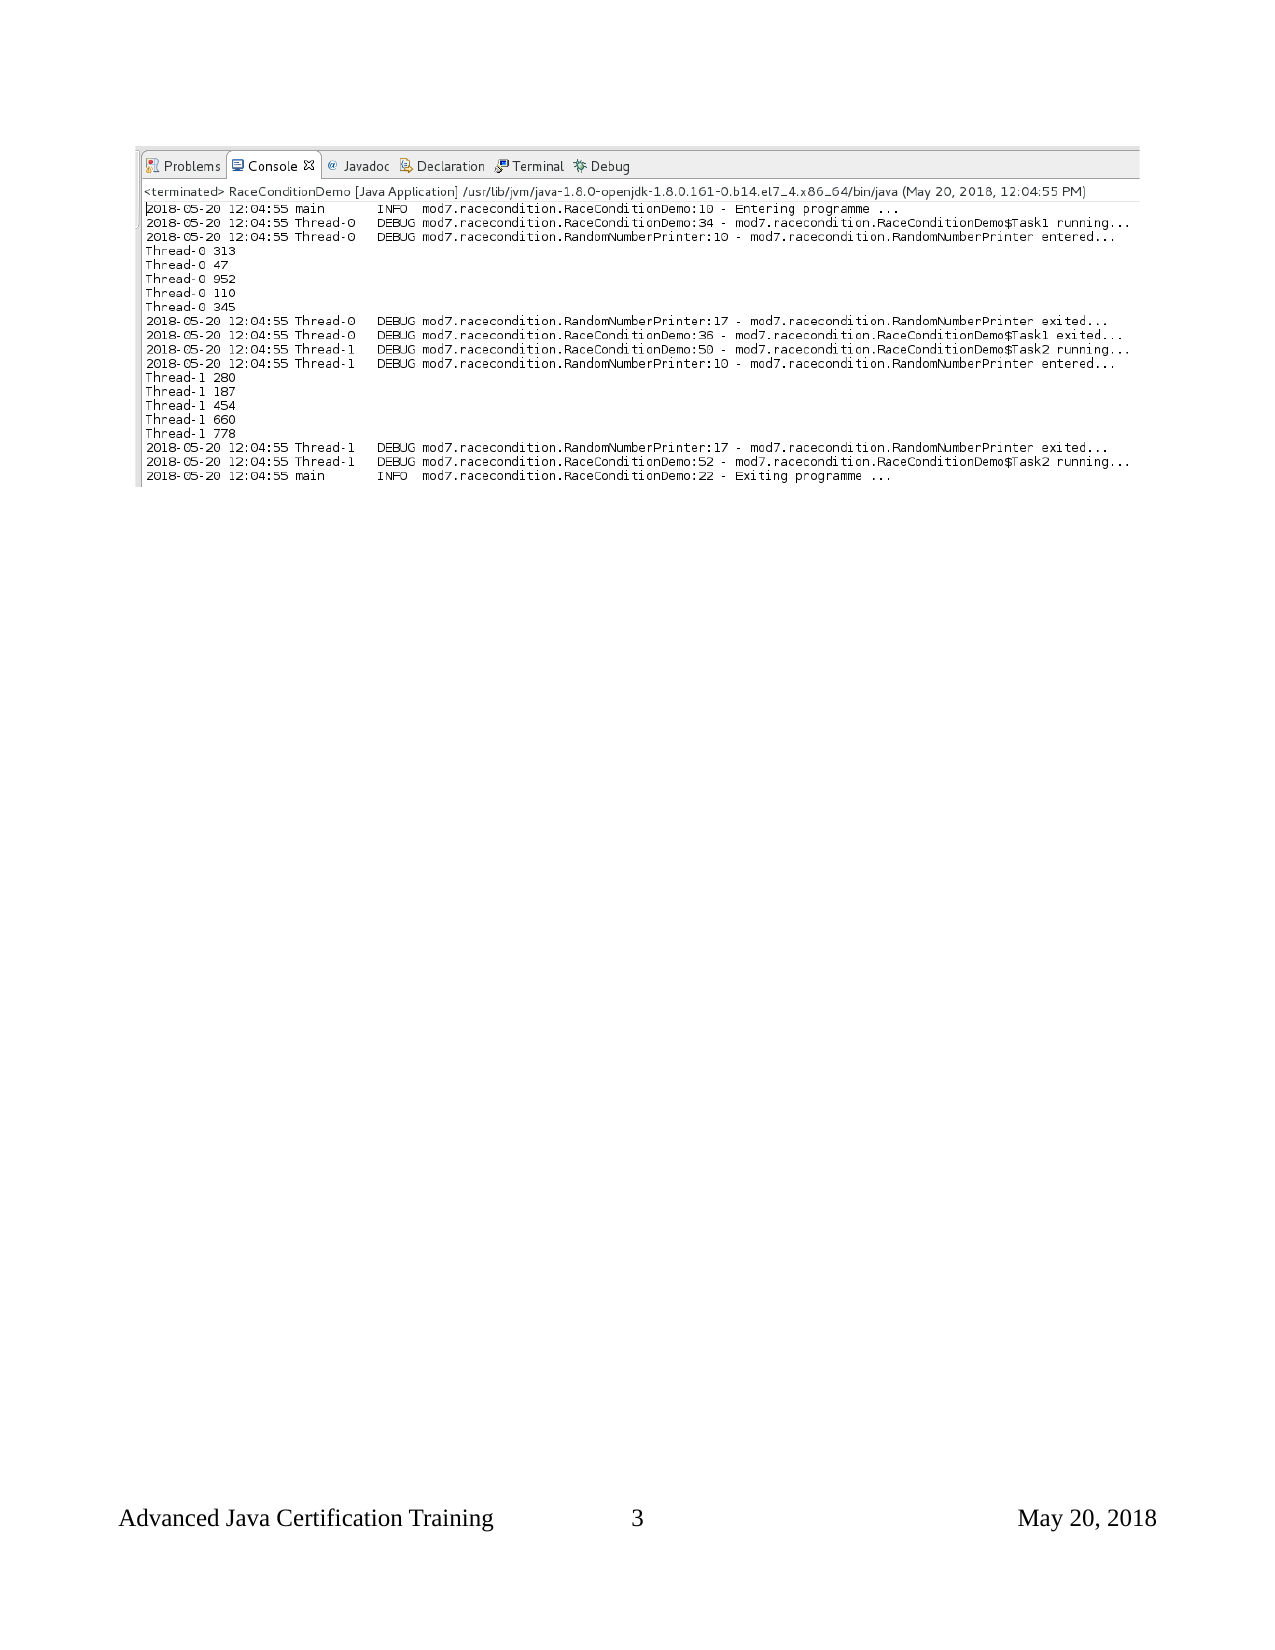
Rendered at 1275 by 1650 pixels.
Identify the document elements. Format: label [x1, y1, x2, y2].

picture [135, 146, 1140, 487]
